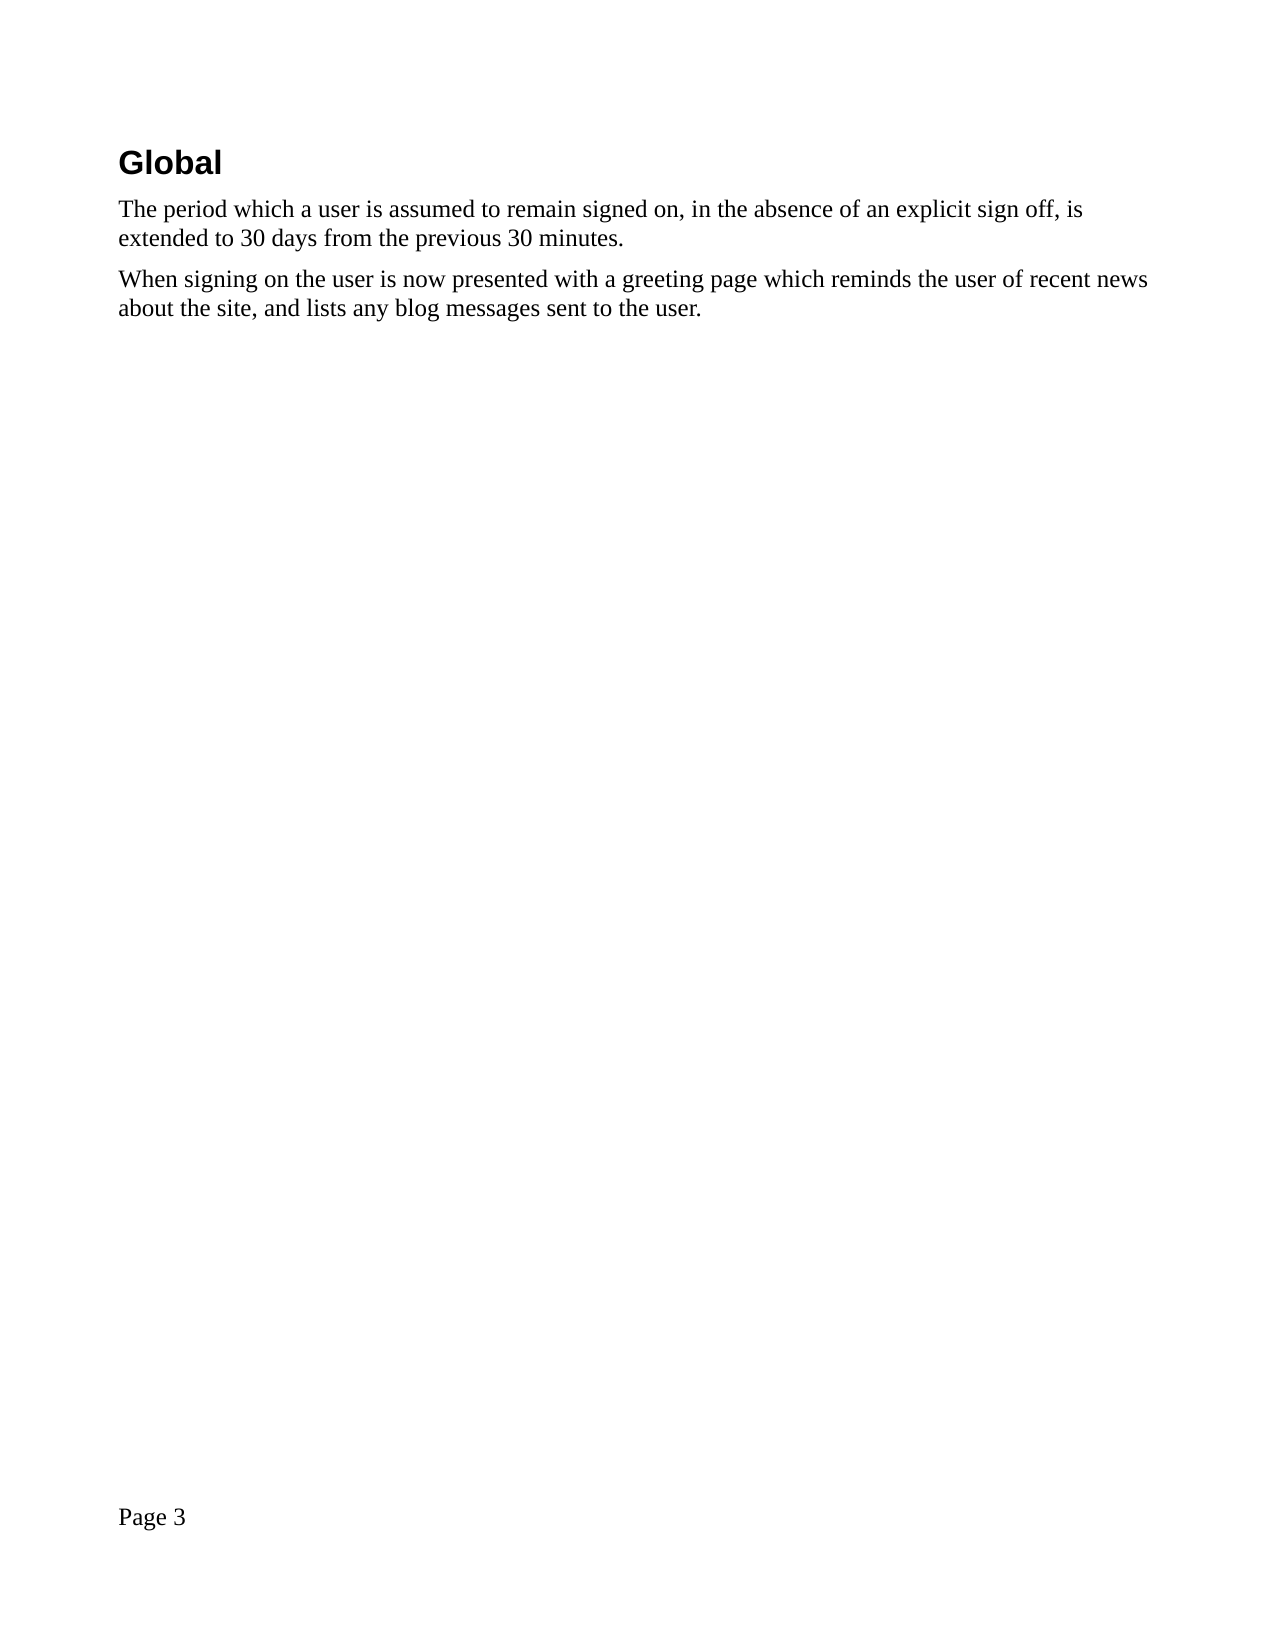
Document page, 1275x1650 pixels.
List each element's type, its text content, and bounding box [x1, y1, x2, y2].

subtitle Global [118, 143, 1157, 182]
text The period which a user is assumed to remain signed on, in the absence of an explicit sign off, is extended to 30 days from the previous 30 minutes. [118, 194, 1157, 252]
text When signing on the user is now presented with a greeting page which reminds the user of recent news about the site, and lists any blog messages sent to the user. [118, 264, 1157, 322]
